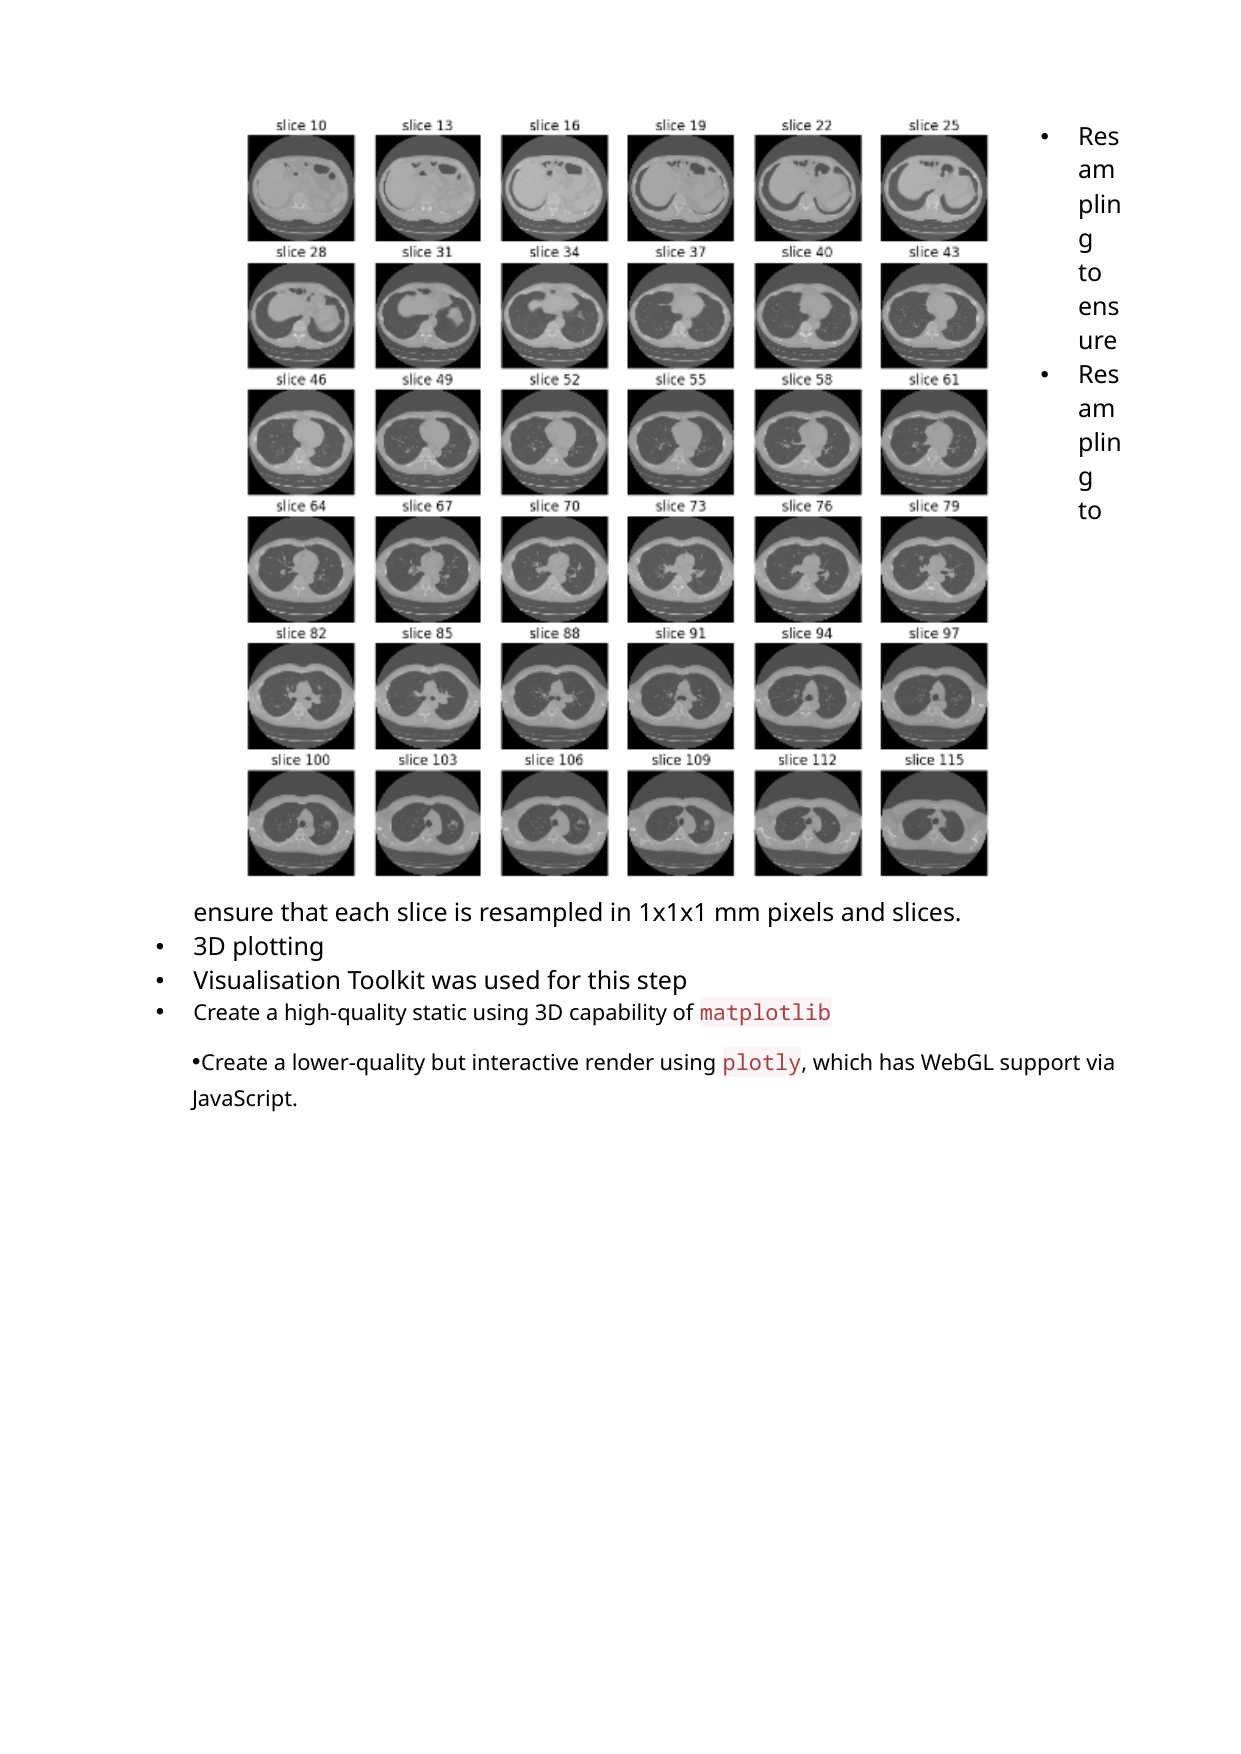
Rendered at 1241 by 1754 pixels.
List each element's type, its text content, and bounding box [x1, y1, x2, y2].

list Create a high-quality static using 3D capability of matplotlib [156, 997, 1122, 1027]
list Create a lower-quality but interactive render using plotly, which has WebGL support via JavaScript. [118, 1047, 1122, 1113]
list Resampling to ensure [1003, 118, 1122, 357]
picture [237, 118, 1003, 895]
list Resampling to ensure that each slice is resampled in 1x1x1 mm pixels and slices. [156, 357, 1122, 929]
list Visualisation Toolkit was used for this step [156, 963, 1122, 997]
list [156, 118, 237, 357]
list 3D plotting [156, 929, 1122, 963]
